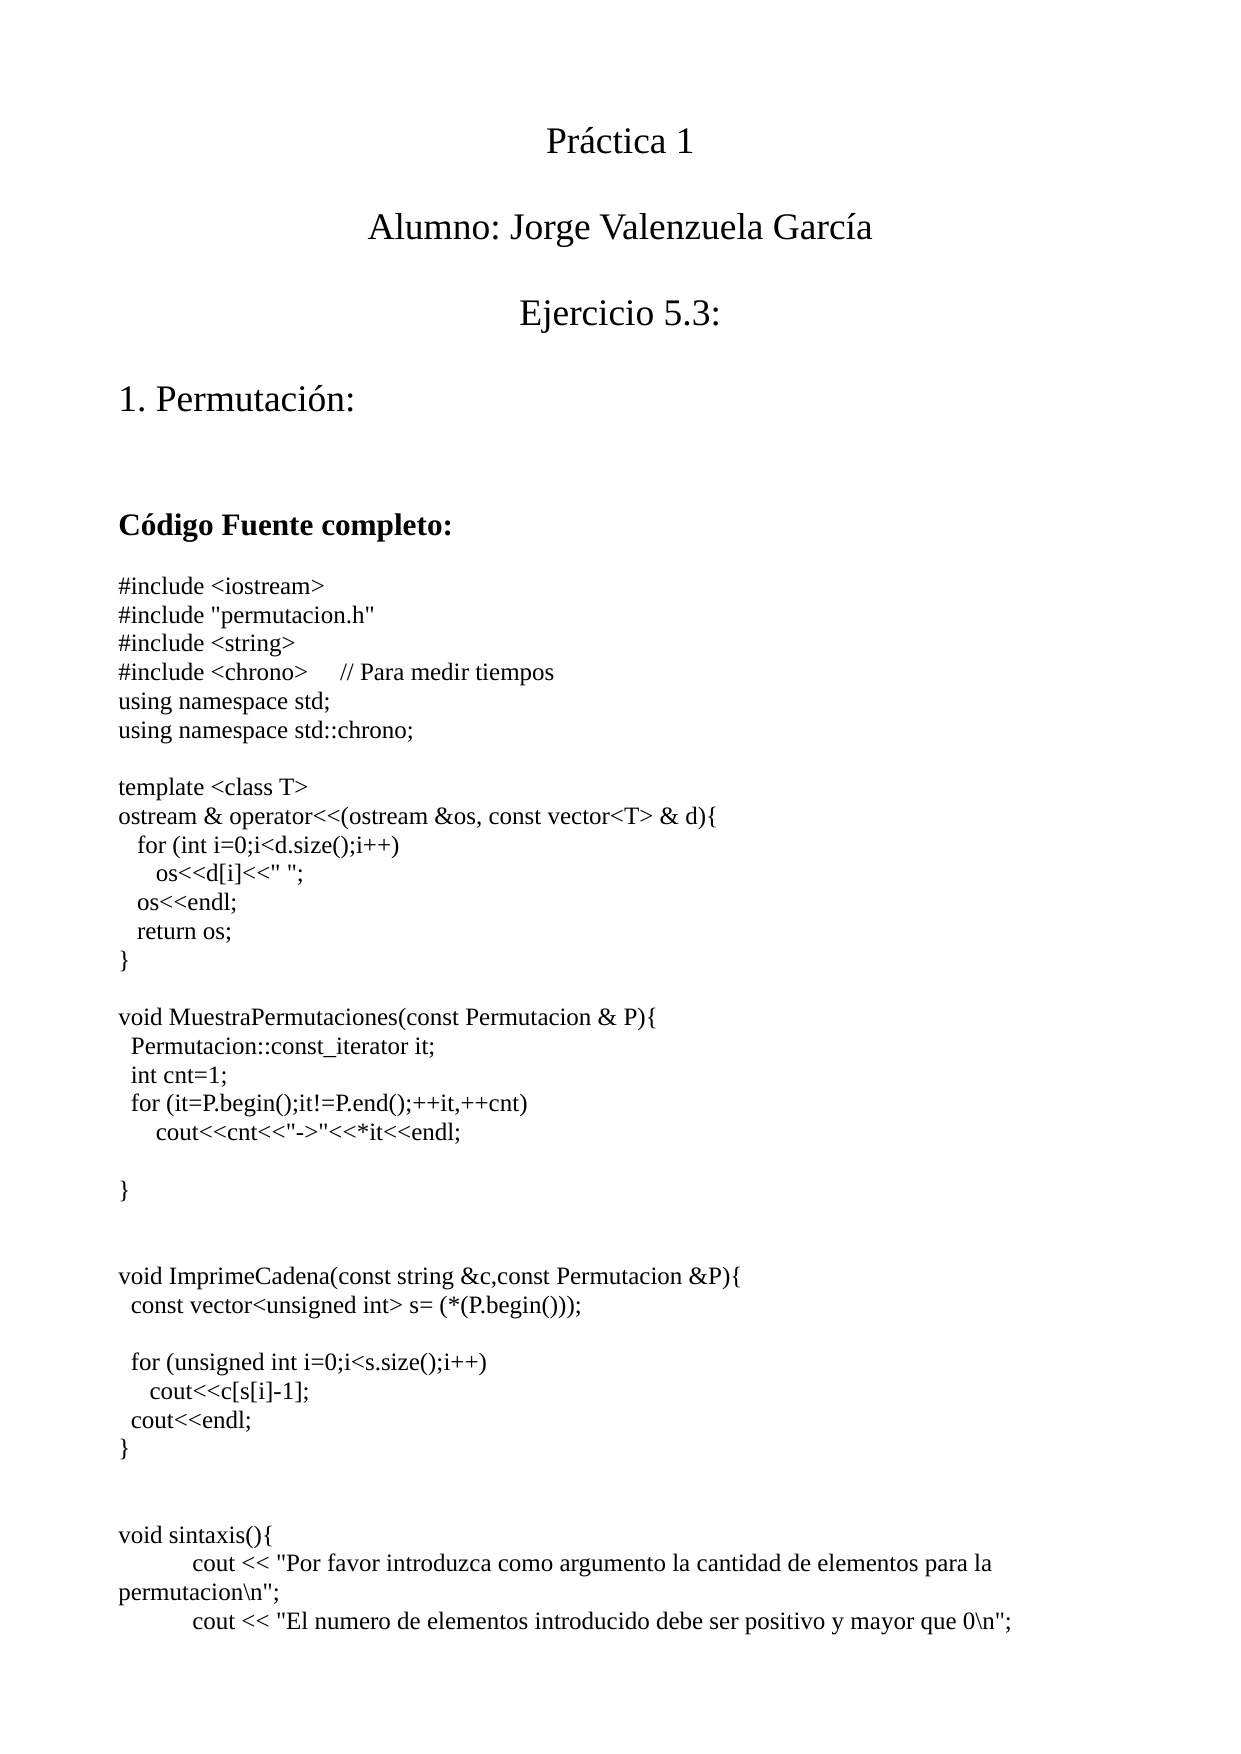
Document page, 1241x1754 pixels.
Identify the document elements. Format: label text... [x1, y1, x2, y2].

text ostream & operator<<(ostream &os, const vector<T> & d){ [118, 801, 1122, 830]
text Permutacion::const_iterator it; [118, 1031, 1122, 1060]
text using namespace std; [118, 686, 1122, 715]
text } [118, 1175, 1122, 1203]
text } [118, 945, 1122, 973]
text return os; [118, 916, 1122, 945]
text for (unsigned int i=0;i<s.size();i++) [118, 1347, 1122, 1376]
text for (int i=0;i<d.size();i++) [118, 830, 1122, 858]
text using namespace std::chrono; [118, 715, 1122, 743]
text os<<endl; [118, 887, 1122, 916]
text #include <iostream> [118, 571, 1122, 600]
text } [118, 1433, 1122, 1462]
text #include "permutacion.h" [118, 600, 1122, 628]
text #include <chrono> // Para medir tiempos [118, 657, 1122, 686]
text template <class T> [118, 772, 1122, 801]
text #include <string> [118, 628, 1122, 657]
text cout << "Por favor introduzca como argumento la cantidad de elementos para la permutacion\n"; [118, 1548, 1122, 1606]
text cout<<cnt<<"->"<<*it<<endl; [118, 1117, 1122, 1146]
text void ImprimeCadena(const string &c,const Permutacion &P){ [118, 1261, 1122, 1290]
text Código Fuente completo: [118, 506, 1122, 542]
text const vector<unsigned int> s= (*(P.begin())); [118, 1290, 1122, 1318]
text os<<d[i]<<" "; [118, 858, 1122, 887]
text Práctica 1 [118, 118, 1122, 161]
text for (it=P.begin();it!=P.end();++it,++cnt) [118, 1088, 1122, 1117]
text 1. Permutación: [118, 377, 1122, 420]
text int cnt=1; [118, 1060, 1122, 1088]
text cout<<c[s[i]-1]; [118, 1376, 1122, 1405]
text cout << "El numero de elementos introducido debe ser positivo y mayor que 0\n"; [118, 1606, 1122, 1635]
text void MuestraPermutaciones(const Permutacion & P){ [118, 1002, 1122, 1031]
text Ejercicio 5.3: [118, 291, 1122, 334]
text cout<<endl; [118, 1405, 1122, 1433]
text void sintaxis(){ [118, 1520, 1122, 1548]
text Alumno: Jorge Valenzuela García [118, 204, 1122, 247]
